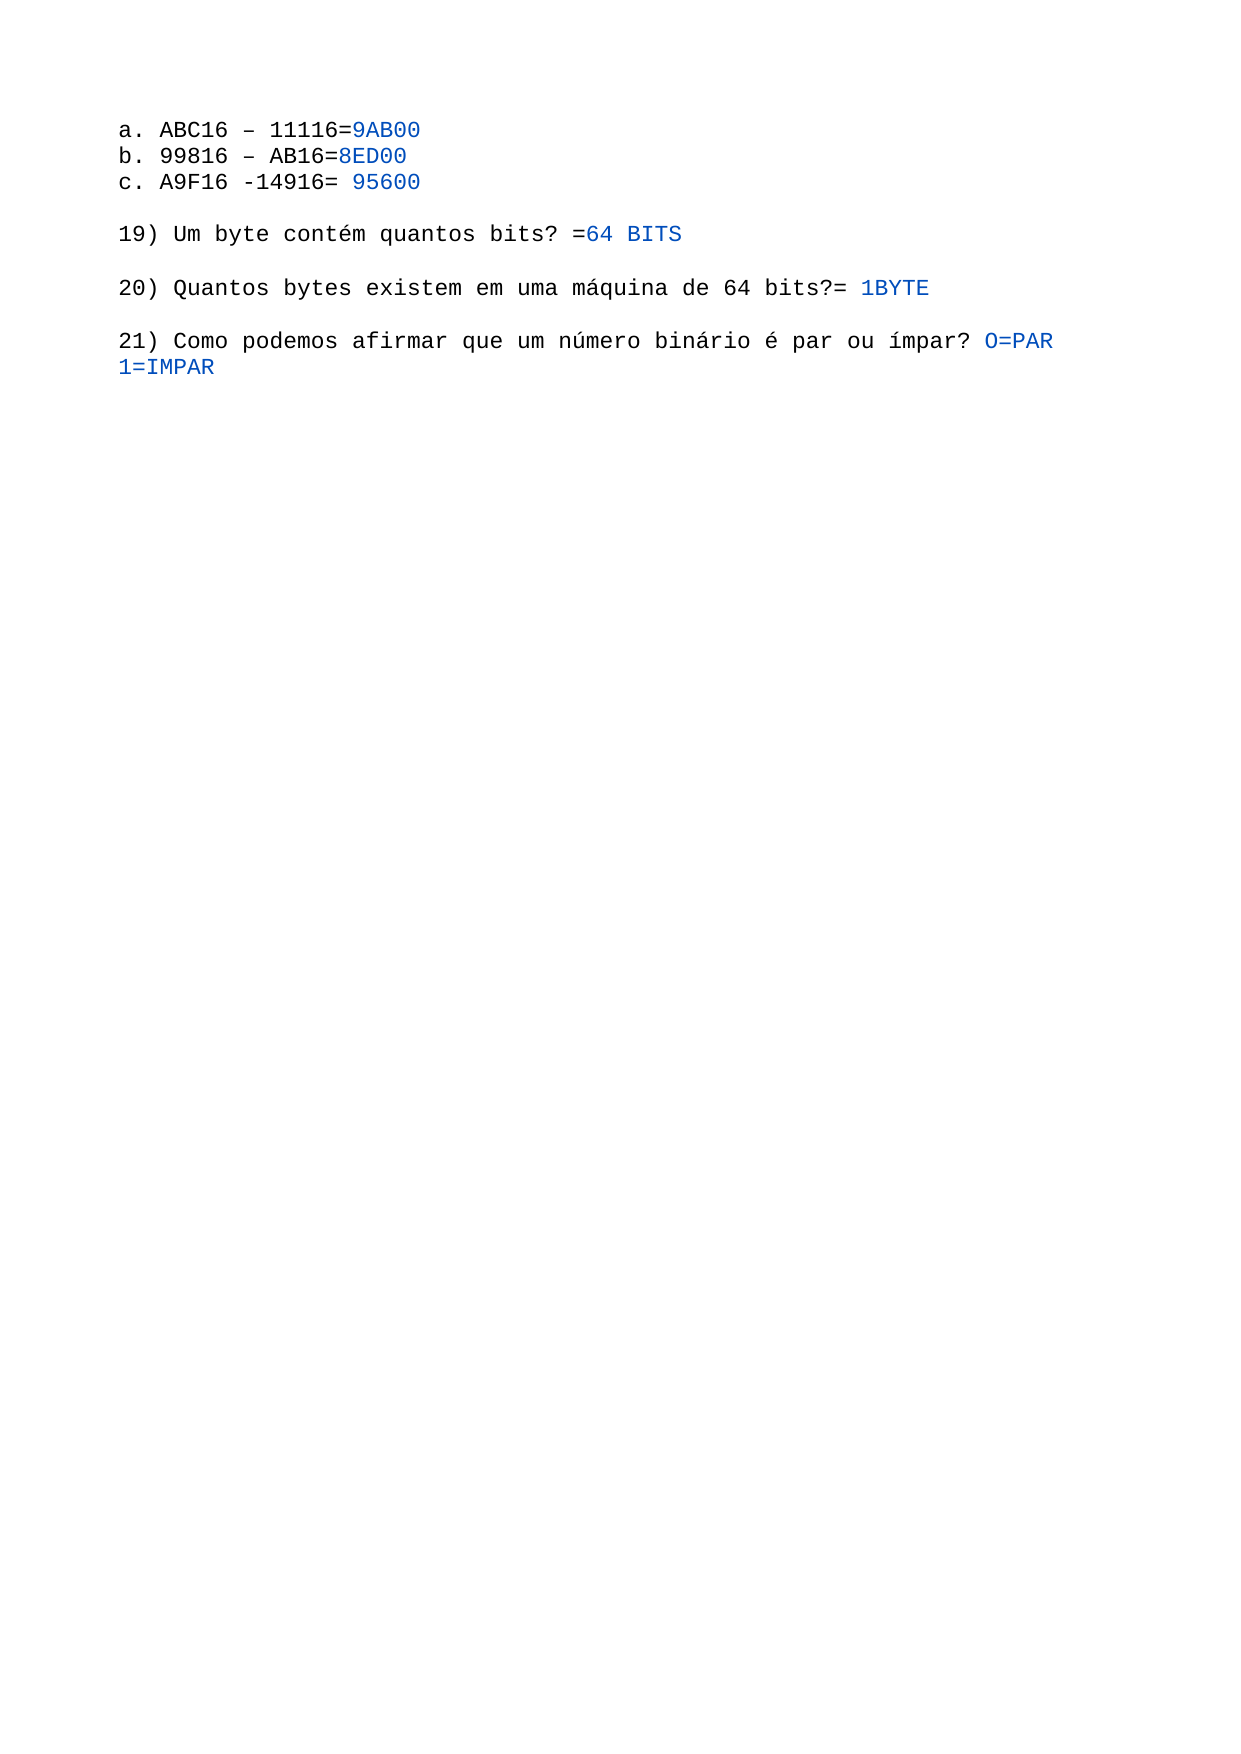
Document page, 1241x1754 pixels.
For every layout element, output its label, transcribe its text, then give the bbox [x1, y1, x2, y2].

text b. 99816 – AB16=8ED00 [118, 144, 1122, 170]
text a. ABC16 – 11116=9AB00 [118, 118, 1122, 144]
text 19) Um byte contém quantos bits? =64 BITS [118, 222, 1122, 248]
text 21) Como podemos afirmar que um número binário é par ou ímpar? O=PAR 1=IMPAR [118, 330, 1122, 382]
text c. A9F16 -14916= 95600 [118, 170, 1122, 196]
text 20) Quantos bytes existem em uma máquina de 64 bits?= 1BYTE [118, 276, 1122, 302]
